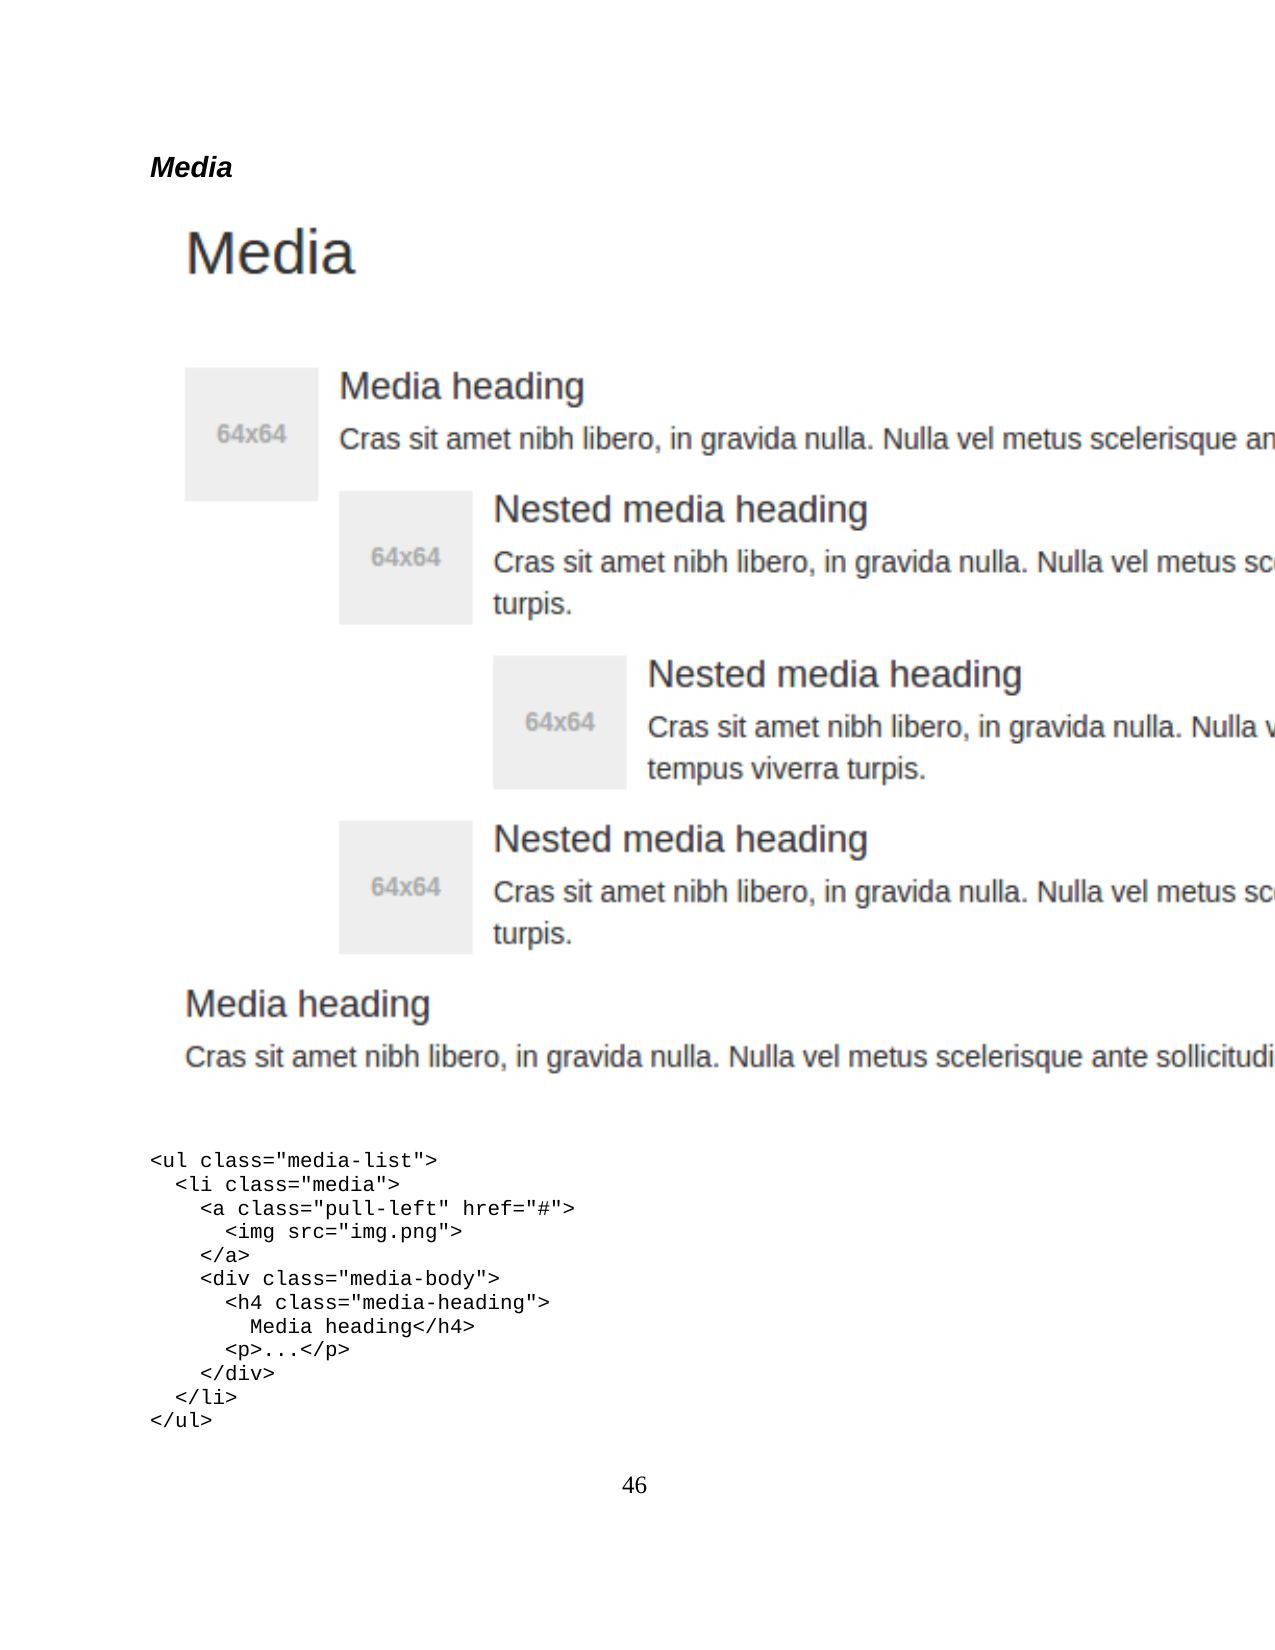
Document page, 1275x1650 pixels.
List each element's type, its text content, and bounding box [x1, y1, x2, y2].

text </li> [150, 1387, 1125, 1410]
text <h4 class="media-heading"> [150, 1292, 1125, 1316]
text </div> [150, 1363, 1125, 1387]
text </ul> [150, 1410, 1125, 1434]
picture [150, 196, 1275, 1151]
text <a class="pull-left" href="#"> [150, 1197, 1125, 1221]
text Media heading</h4> [150, 1316, 1125, 1339]
text <ul class="media-list"> [150, 1151, 1125, 1174]
text <div class="media-body"> [150, 1268, 1125, 1292]
subtitle Media [150, 150, 1125, 183]
text <p>...</p> [150, 1339, 1125, 1363]
text </a> [150, 1245, 1125, 1268]
text <img src="img.png"> [150, 1221, 1125, 1245]
text <li class="media"> [150, 1174, 1125, 1197]
